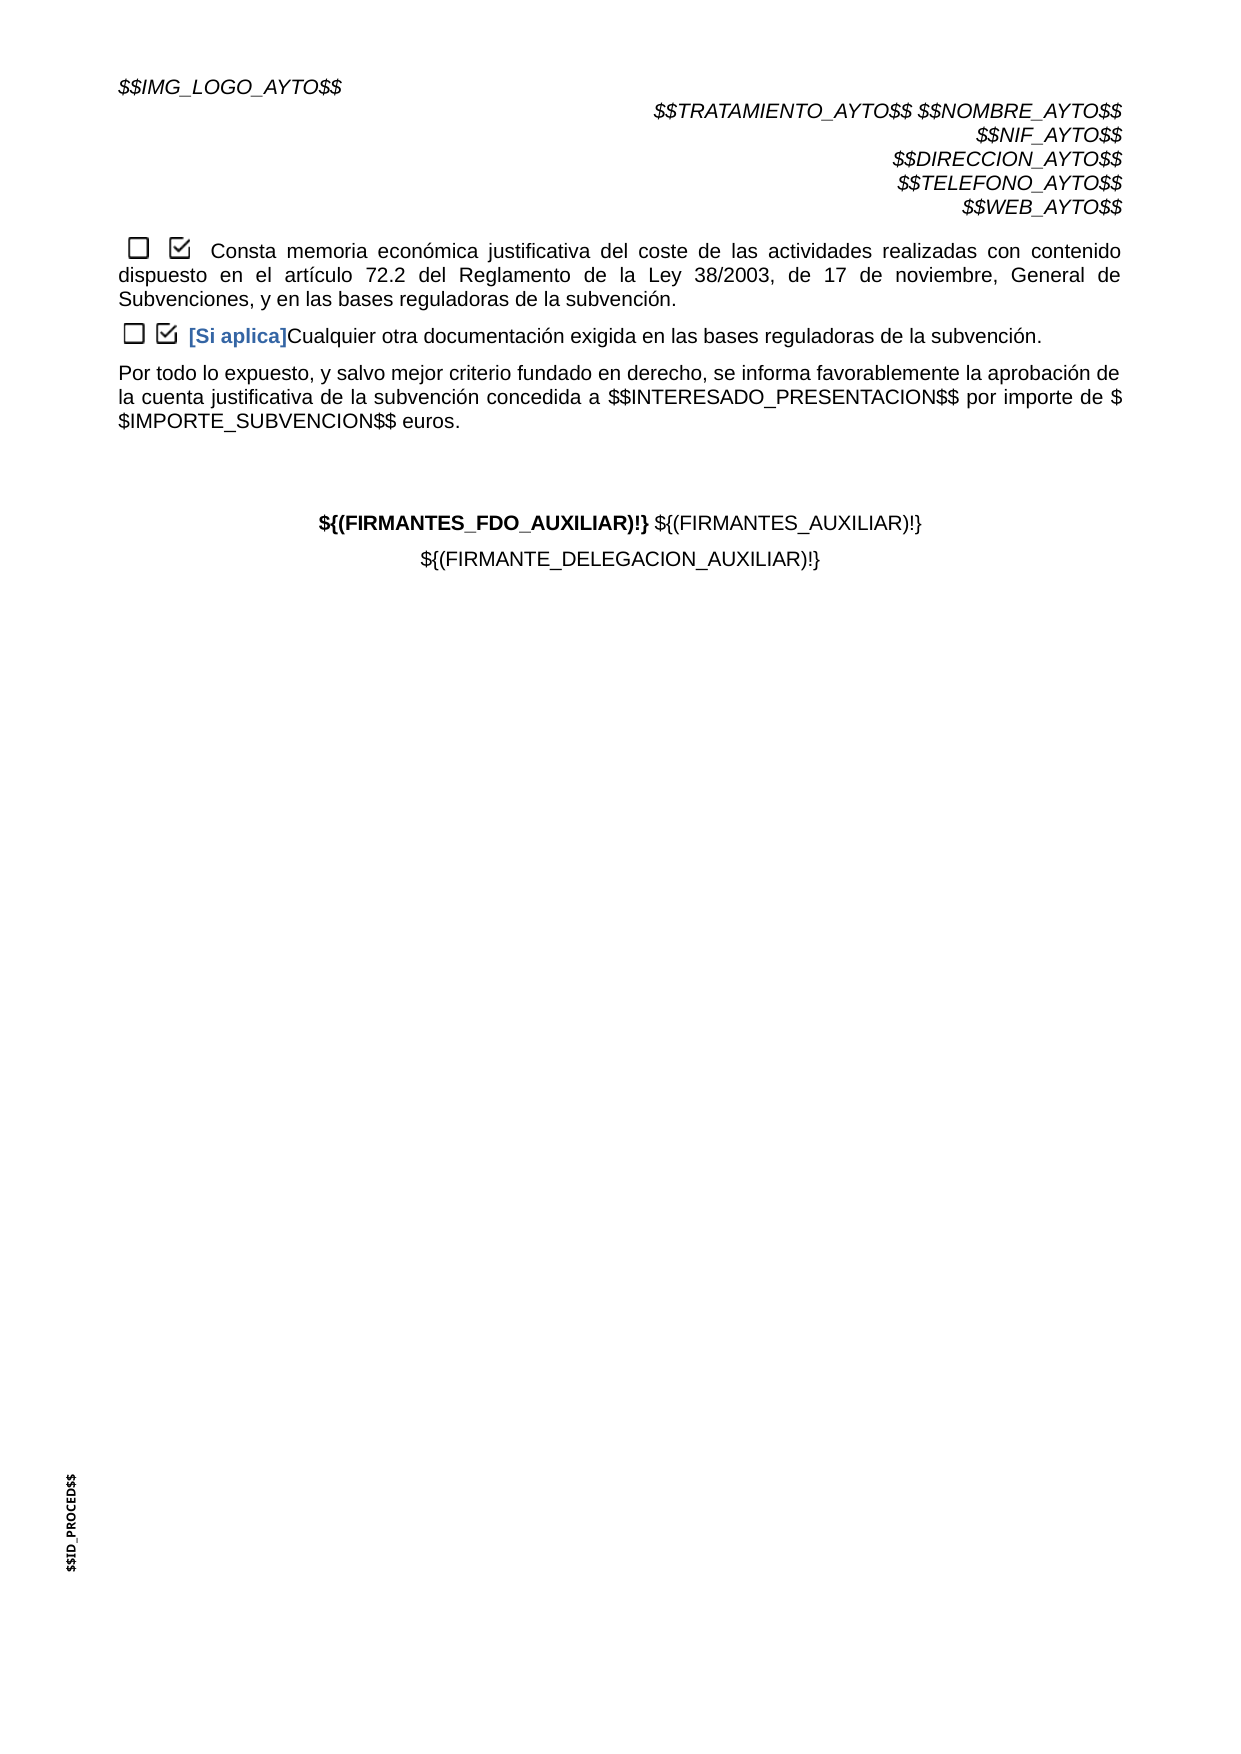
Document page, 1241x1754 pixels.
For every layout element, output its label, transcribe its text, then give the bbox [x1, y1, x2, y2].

text ${(FIRMANTE_DELEGACION_AUXILIAR)!} [118, 547, 1122, 571]
text Por todo lo expuesto, y salvo mejor criterio fundado en derecho, se informa favorablemente la aprobación de la cuenta justificativa de la subvención concedida a $$INTERESADO_PRESENTACION$$ por importe de $$IMPORTE_SUBVENCION$$ euros. [118, 361, 1122, 433]
picture [128, 237, 149, 259]
text [#if CHECK_OTRA_DOC_EXIG == "false"] [#else] [/#if] [Si aplica]Cualquier otra documentación exigida en las bases reguladoras de la subvención. [118, 323, 1122, 348]
picture [169, 237, 190, 259]
picture [123, 323, 145, 344]
text [#if FIRMANTES!?length > 1] [#assign FIRMANTES_FDO_AUXILIAR="Fdo:"] [#assign FIRMANTES_AUXILIAR=FIRMANTES] [#else] [#assign FIRMANTES_FDO_AUXILIAR="Fdo:"] [#assign FIRMANTES_AUXILIAR="El/La Técnico/a"] [/#if] [#if FIRMANTE_DELEGACION!?length > 1] [#assign FIRMANTE_DELEGACION_AUXILIAR=FIRMANTE_DELEGACION] [/#if]${(FIRMANTES_FDO_AUXILIAR)!} ${(FIRMANTES_AUXILIAR)!} [118, 510, 1122, 534]
picture [156, 323, 177, 344]
text [#if CHECK_MEM_ECO_JUST == "false"] [#else] [/#if] Consta memoria económica justificativa del coste de las actividades realizadas con contenido dispuesto en el artículo 72.2 del Reglamento de la Ley 38/2003, de 17 de noviembre, General de Subvenciones, y en las bases reguladoras de la subvención. [118, 238, 1122, 311]
